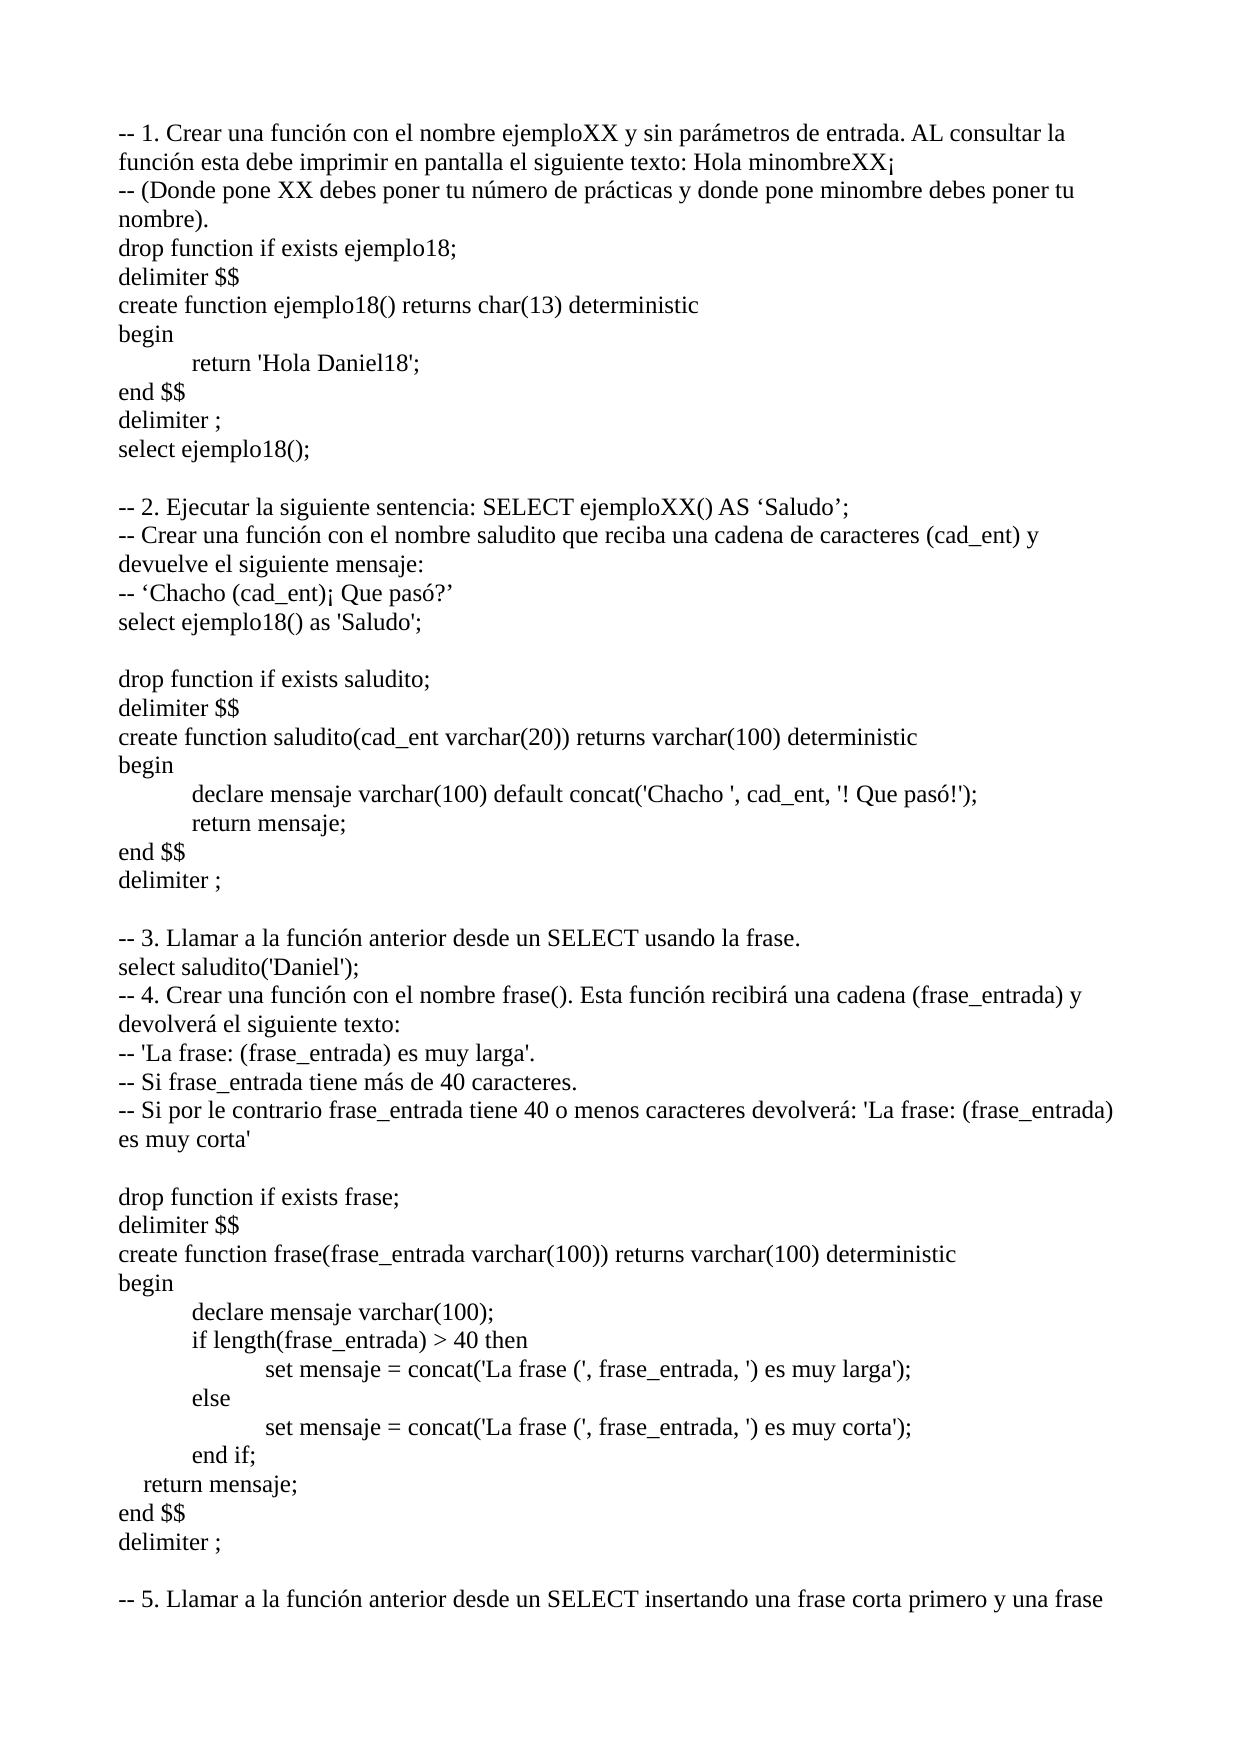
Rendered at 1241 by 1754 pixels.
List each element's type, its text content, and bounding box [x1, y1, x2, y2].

text -- 2. Ejecutar la siguiente sentencia: SELECT ejemploXX() AS ‘Saludo’; [118, 492, 1122, 521]
text begin [118, 751, 1122, 779]
text drop function if exists ejemplo18; [118, 233, 1122, 262]
text create function ejemplo18() returns char(13) deterministic [118, 291, 1122, 319]
text select ejemplo18(); [118, 434, 1122, 463]
text end $$ [118, 1498, 1122, 1527]
text else [118, 1383, 1122, 1412]
text drop function if exists saludito; [118, 664, 1122, 693]
text return mensaje; [118, 808, 1122, 837]
text delimiter ; [118, 1527, 1122, 1556]
text delimiter $$ [118, 262, 1122, 291]
text -- Si frase_entrada tiene más de 40 caracteres. [118, 1067, 1122, 1096]
text select ejemplo18() as 'Saludo'; [118, 607, 1122, 636]
text end if; [118, 1441, 1122, 1469]
text delimiter $$ [118, 693, 1122, 722]
text set mensaje = concat('La frase (', frase_entrada, ') es muy corta'); [118, 1412, 1122, 1441]
text delimiter ; [118, 866, 1122, 894]
text -- Crear una función con el nombre saludito que reciba una cadena de caracteres (cad_ent) y devuelve el siguiente mensaje: [118, 521, 1122, 578]
text -- ‘Chacho (cad_ent)¡ Que pasó?’ [118, 578, 1122, 607]
text -- 1. Crear una función con el nombre ejemploXX y sin parámetros de entrada. AL consultar la función esta debe imprimir en pantalla el siguiente texto: Hola minombreXX¡ [118, 118, 1122, 176]
text declare mensaje varchar(100); [118, 1297, 1122, 1326]
text delimiter $$ [118, 1211, 1122, 1239]
text begin [118, 1268, 1122, 1297]
text return 'Hola Daniel18'; [118, 348, 1122, 377]
text -- 3. Llamar a la función anterior desde un SELECT usando la frase. [118, 923, 1122, 952]
text -- 5. Llamar a la función anterior desde un SELECT insertando una frase corta primero y una frase [118, 1584, 1122, 1613]
text select saludito('Daniel'); [118, 952, 1122, 981]
text -- 'La frase: (frase_entrada) es muy larga'. [118, 1038, 1122, 1067]
text declare mensaje varchar(100) default concat('Chacho ', cad_ent, '! Que pasó!'); [118, 779, 1122, 808]
text begin [118, 319, 1122, 348]
text return mensaje; [118, 1469, 1122, 1498]
text if length(frase_entrada) > 40 then [118, 1326, 1122, 1354]
text drop function if exists frase; [118, 1182, 1122, 1211]
text delimiter ; [118, 406, 1122, 434]
text -- Si por le contrario frase_entrada tiene 40 o menos caracteres devolverá: 'La frase: (frase_entrada) es muy corta' [118, 1096, 1122, 1153]
text create function saludito(cad_ent varchar(20)) returns varchar(100) deterministic [118, 722, 1122, 751]
text end $$ [118, 377, 1122, 406]
text -- (Donde pone XX debes poner tu número de prácticas y donde pone minombre debes poner tu nombre). [118, 176, 1122, 233]
text set mensaje = concat('La frase (', frase_entrada, ') es muy larga'); [118, 1354, 1122, 1383]
text -- 4. Crear una función con el nombre frase(). Esta función recibirá una cadena (frase_entrada) y devolverá el siguiente texto: [118, 981, 1122, 1038]
text end $$ [118, 837, 1122, 866]
text create function frase(frase_entrada varchar(100)) returns varchar(100) deterministic [118, 1239, 1122, 1268]
